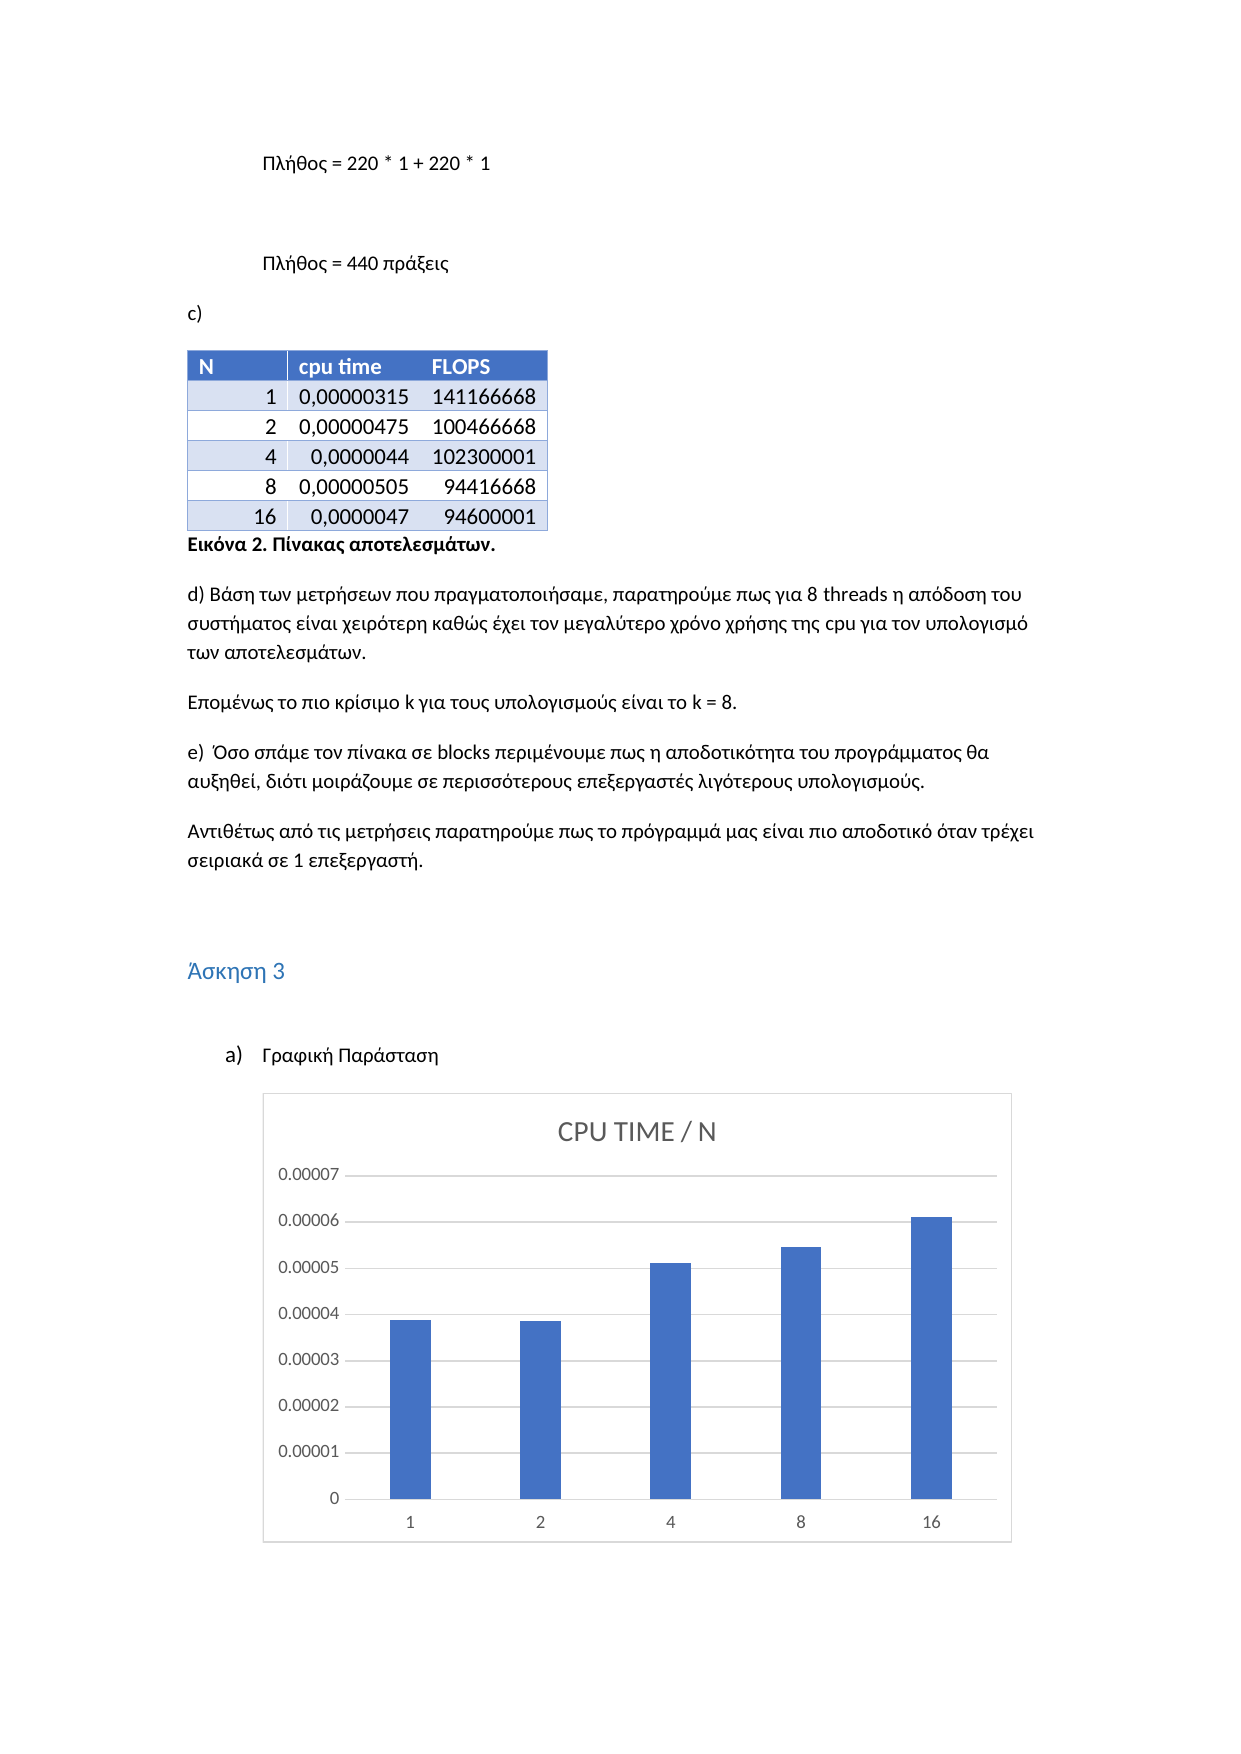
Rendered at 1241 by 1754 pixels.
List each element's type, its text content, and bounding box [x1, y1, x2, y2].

text Πλήθος = 220 * 1 + 220 * 1 [187, 150, 1053, 175]
text Πλήθος = 440 πράξεις [187, 250, 1053, 275]
table_cell 94416668 [420, 471, 547, 500]
table_cell 0,00000505 [288, 471, 420, 500]
table_cell 0,0000047 [288, 501, 420, 530]
subtitle Άσκηση 3 [187, 955, 1053, 985]
table_cell 8 [188, 471, 287, 500]
table_cell 94600001 [420, 501, 547, 530]
table_cell 141166668 [420, 381, 547, 410]
text c) [187, 300, 1053, 325]
table_header N [188, 351, 287, 380]
text Επομένως το πιο κρίσιμο k για τους υπολογισμούς είναι το k = 8. [187, 689, 1053, 715]
table_cell 2 [188, 411, 287, 440]
table_cell 0,00000315 [288, 381, 420, 410]
table_header FLOPS [420, 351, 547, 380]
table_cell 100466668 [420, 411, 547, 440]
text Εικόνα 2. Πίνακας αποτελεσμάτων. [187, 531, 1053, 556]
list Γραφική Παράσταση [225, 1040, 1053, 1068]
text e) Όσο σπάμε τον πίνακα σε blocks περιμένουμε πως η αποδοτικότητα του προγράμματος θα αυξηθεί, διότι μοιράζουμε σε περισσότερους επεξεργαστές λιγότερους υπολογισμούς. [187, 739, 1053, 794]
table_cell 4 [188, 441, 287, 470]
table_cell 1 [188, 381, 287, 410]
table_cell 0,00000475 [288, 411, 420, 440]
table_cell 0,0000044 [288, 441, 420, 470]
table_cell 16 [188, 501, 287, 530]
text d) Βάση των μετρήσεων που πραγματοποιήσαμε, παρατηρούμε πως για 8 threads η απόδοση του συστήματος είναι χειρότερη καθώς έχει τον μεγαλύτερο χρόνο χρήσης της cpu για τον υπολογισμό των αποτελεσμάτων. [187, 581, 1053, 665]
text Αντιθέτως από τις μετρήσεις παρατηρούμε πως το πρόγραμμά μας είναι πιο αποδοτικό όταν τρέχει σειριακά σε 1 επεξεργαστή. [187, 818, 1053, 873]
table_header cpu time [288, 351, 420, 380]
table_cell 102300001 [420, 441, 547, 470]
